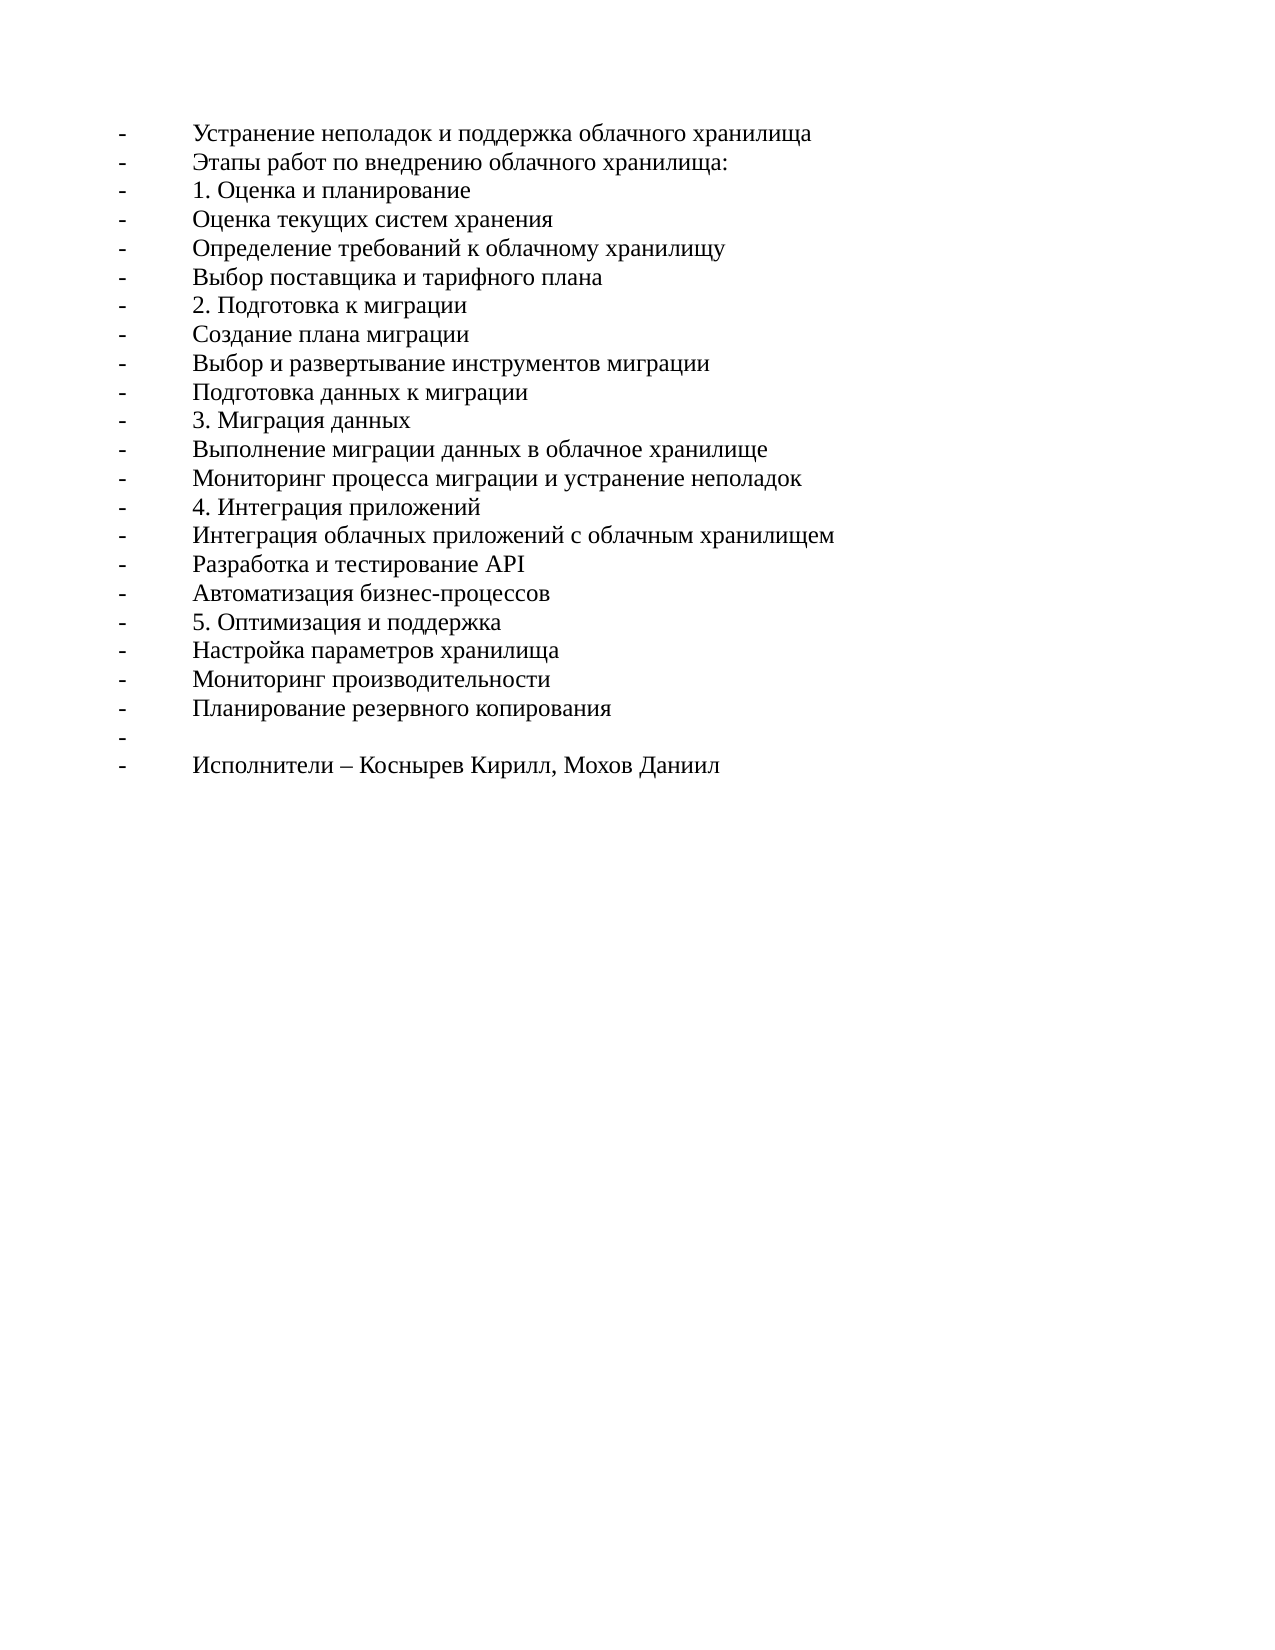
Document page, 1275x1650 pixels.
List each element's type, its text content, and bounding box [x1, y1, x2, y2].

text - Автоматизация бизнес-процессов [118, 578, 1157, 607]
text - 4. Интеграция приложений [118, 492, 1157, 521]
text - Разработка и тестирование API [118, 549, 1157, 578]
text - Оценка текущих систем хранения [118, 204, 1157, 233]
text - Интеграция облачных приложений с облачным хранилищем [118, 521, 1157, 549]
text - Определение требований к облачному хранилищу [118, 233, 1157, 262]
text - Выбор и развертывание инструментов миграции [118, 348, 1157, 377]
text - Настройка параметров хранилища [118, 636, 1157, 664]
text - Выбор поставщика и тарифного плана [118, 262, 1157, 291]
text - Исполнители – Коснырев Кирилл, Мохов Даниил [118, 751, 1157, 779]
text - Устранение неполадок и поддержка облачного хранилища [118, 118, 1157, 147]
text - 2. Подготовка к миграции [118, 291, 1157, 319]
text - 1. Оценка и планирование [118, 176, 1157, 204]
text - Мониторинг процесса миграции и устранение неполадок [118, 463, 1157, 492]
text - Планирование резервного копирования [118, 693, 1157, 722]
text - 5. Оптимизация и поддержка [118, 607, 1157, 636]
text - Создание плана миграции [118, 319, 1157, 348]
text - Мониторинг производительности [118, 664, 1157, 693]
text - [118, 722, 1157, 751]
text - Этапы работ по внедрению облачного хранилища: [118, 147, 1157, 176]
text - 3. Миграция данных [118, 406, 1157, 434]
text - Подготовка данных к миграции [118, 377, 1157, 406]
text - Выполнение миграции данных в облачное хранилище [118, 434, 1157, 463]
